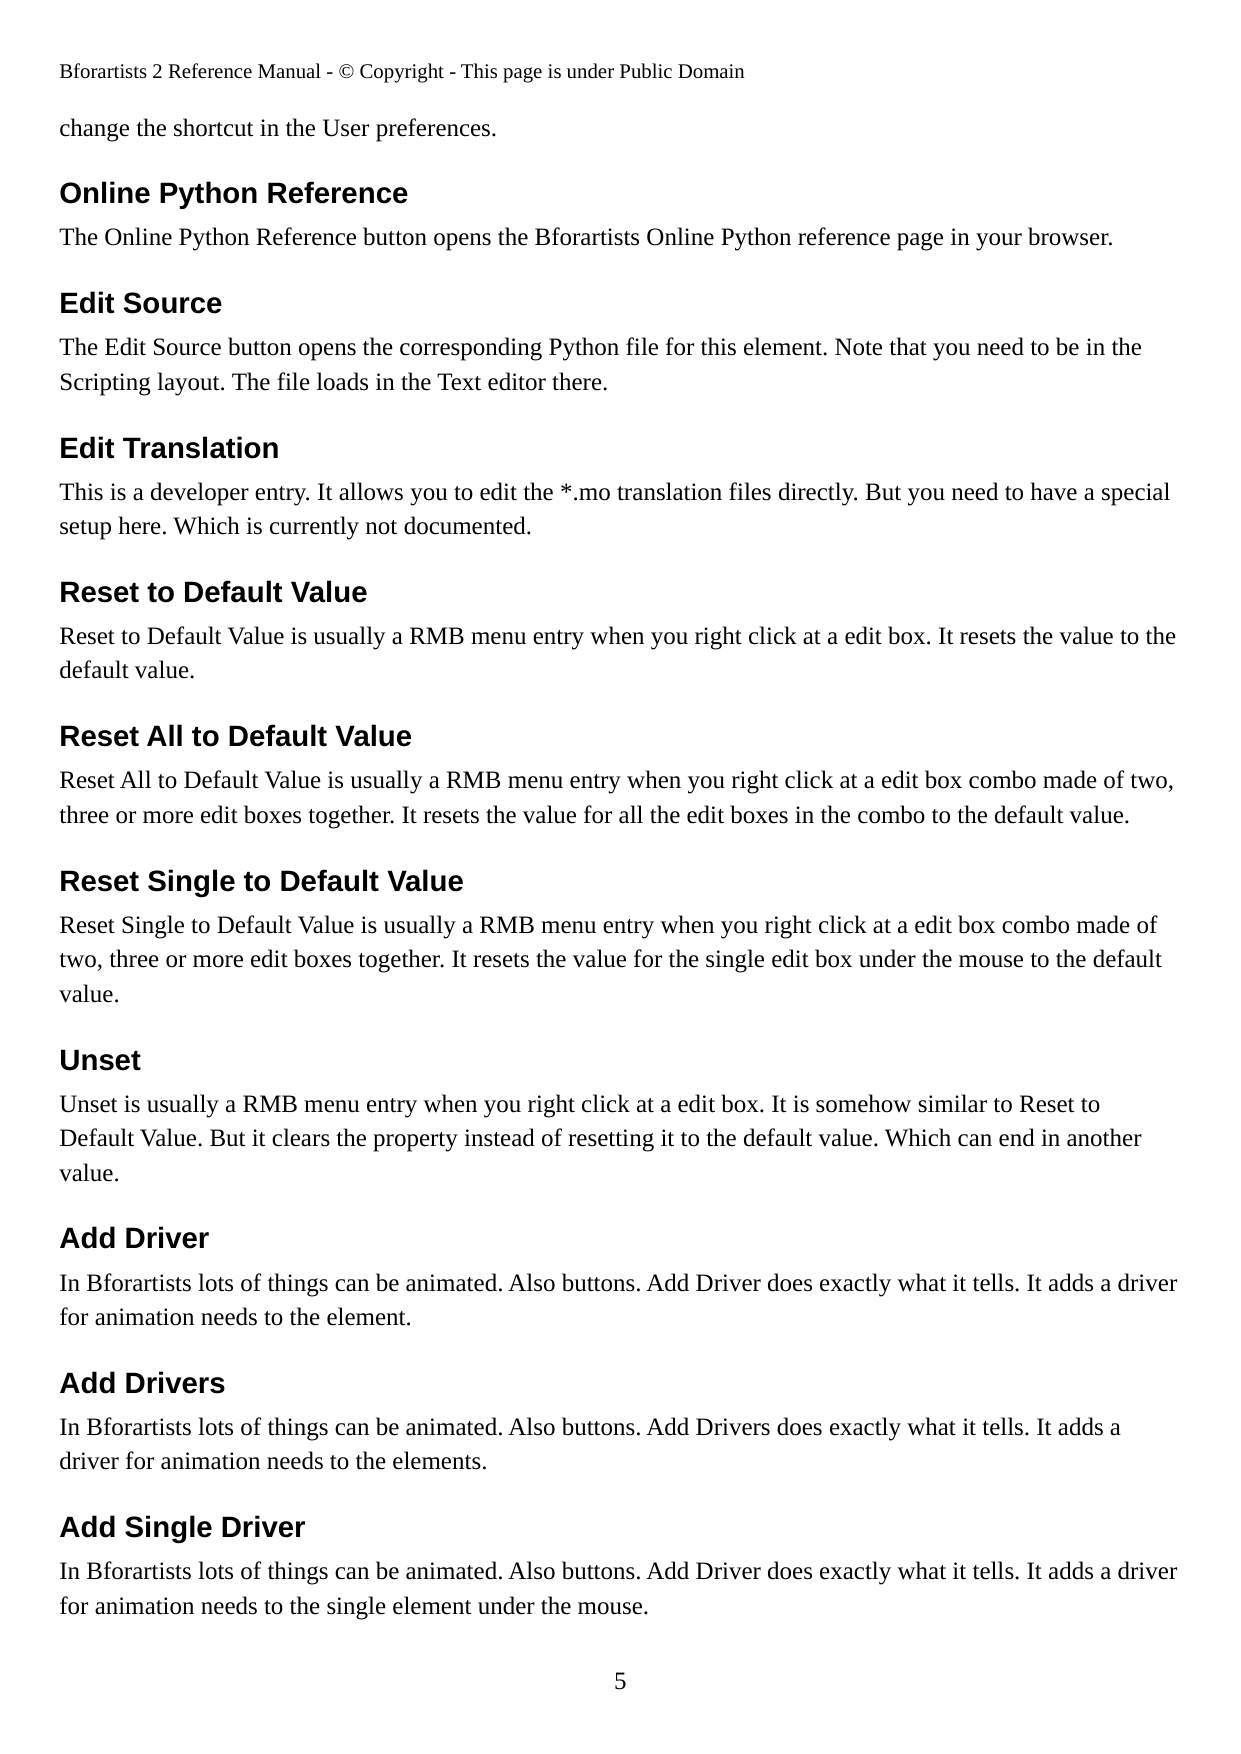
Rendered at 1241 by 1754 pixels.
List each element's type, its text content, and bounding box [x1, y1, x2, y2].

subtitle Reset to Default Value [59, 575, 1181, 609]
subtitle Reset Single to Default Value [59, 864, 1181, 897]
subtitle Add Single Driver [59, 1510, 1181, 1544]
subtitle Reset All to Default Value [59, 719, 1181, 753]
text change the shortcut in the User preferences. [59, 113, 1181, 141]
text Unset is usually a RMB menu entry when you right click at a edit box. It is somehow similar to Reset to Default Value. But it clears the property instead of resetting it to the default value. Which can end in another value. [59, 1089, 1181, 1186]
subtitle Edit Translation [59, 431, 1181, 464]
text Reset All to Default Value is usually a RMB menu entry when you right click at a edit box combo made of two, three or more edit boxes together. It resets the value for all the edit boxes in the combo to the default value. [59, 766, 1181, 829]
text The Edit Source button opens the corresponding Python file for this element. Note that you need to be in the Scripting layout. The file loads in the Text editor there. [59, 332, 1181, 396]
subtitle Online Python Reference [59, 176, 1181, 210]
subtitle Unset [59, 1042, 1181, 1076]
text In Bforartists lots of things can be animated. Also buttons. Add Driver does exactly what it tells. It adds a driver for animation needs to the element. [59, 1268, 1181, 1331]
text The Online Python Reference button opens the Bforartists Online Python reference page in your browser. [59, 222, 1181, 251]
text This is a developer entry. It allows you to edit the *.mo translation files directly. But you need to have a special setup here. Which is currently not documented. [59, 477, 1181, 540]
text Reset Single to Default Value is usually a RMB menu entry when you right click at a edit box combo made of two, three or more edit boxes together. It resets the value for the single edit box under the mouse to the default value. [59, 910, 1181, 1008]
subtitle Edit Source [59, 286, 1181, 320]
text In Bforartists lots of things can be animated. Also buttons. Add Drivers does exactly what it tells. It adds a driver for animation needs to the elements. [59, 1412, 1181, 1475]
subtitle Add Driver [59, 1221, 1181, 1255]
text In Bforartists lots of things can be animated. Also buttons. Add Driver does exactly what it tells. It adds a driver for animation needs to the single element under the mouse. [59, 1556, 1181, 1619]
text Reset to Default Value is usually a RMB menu entry when you right click at a edit box. It resets the value to the default value. [59, 621, 1181, 684]
subtitle Add Drivers [59, 1366, 1181, 1399]
